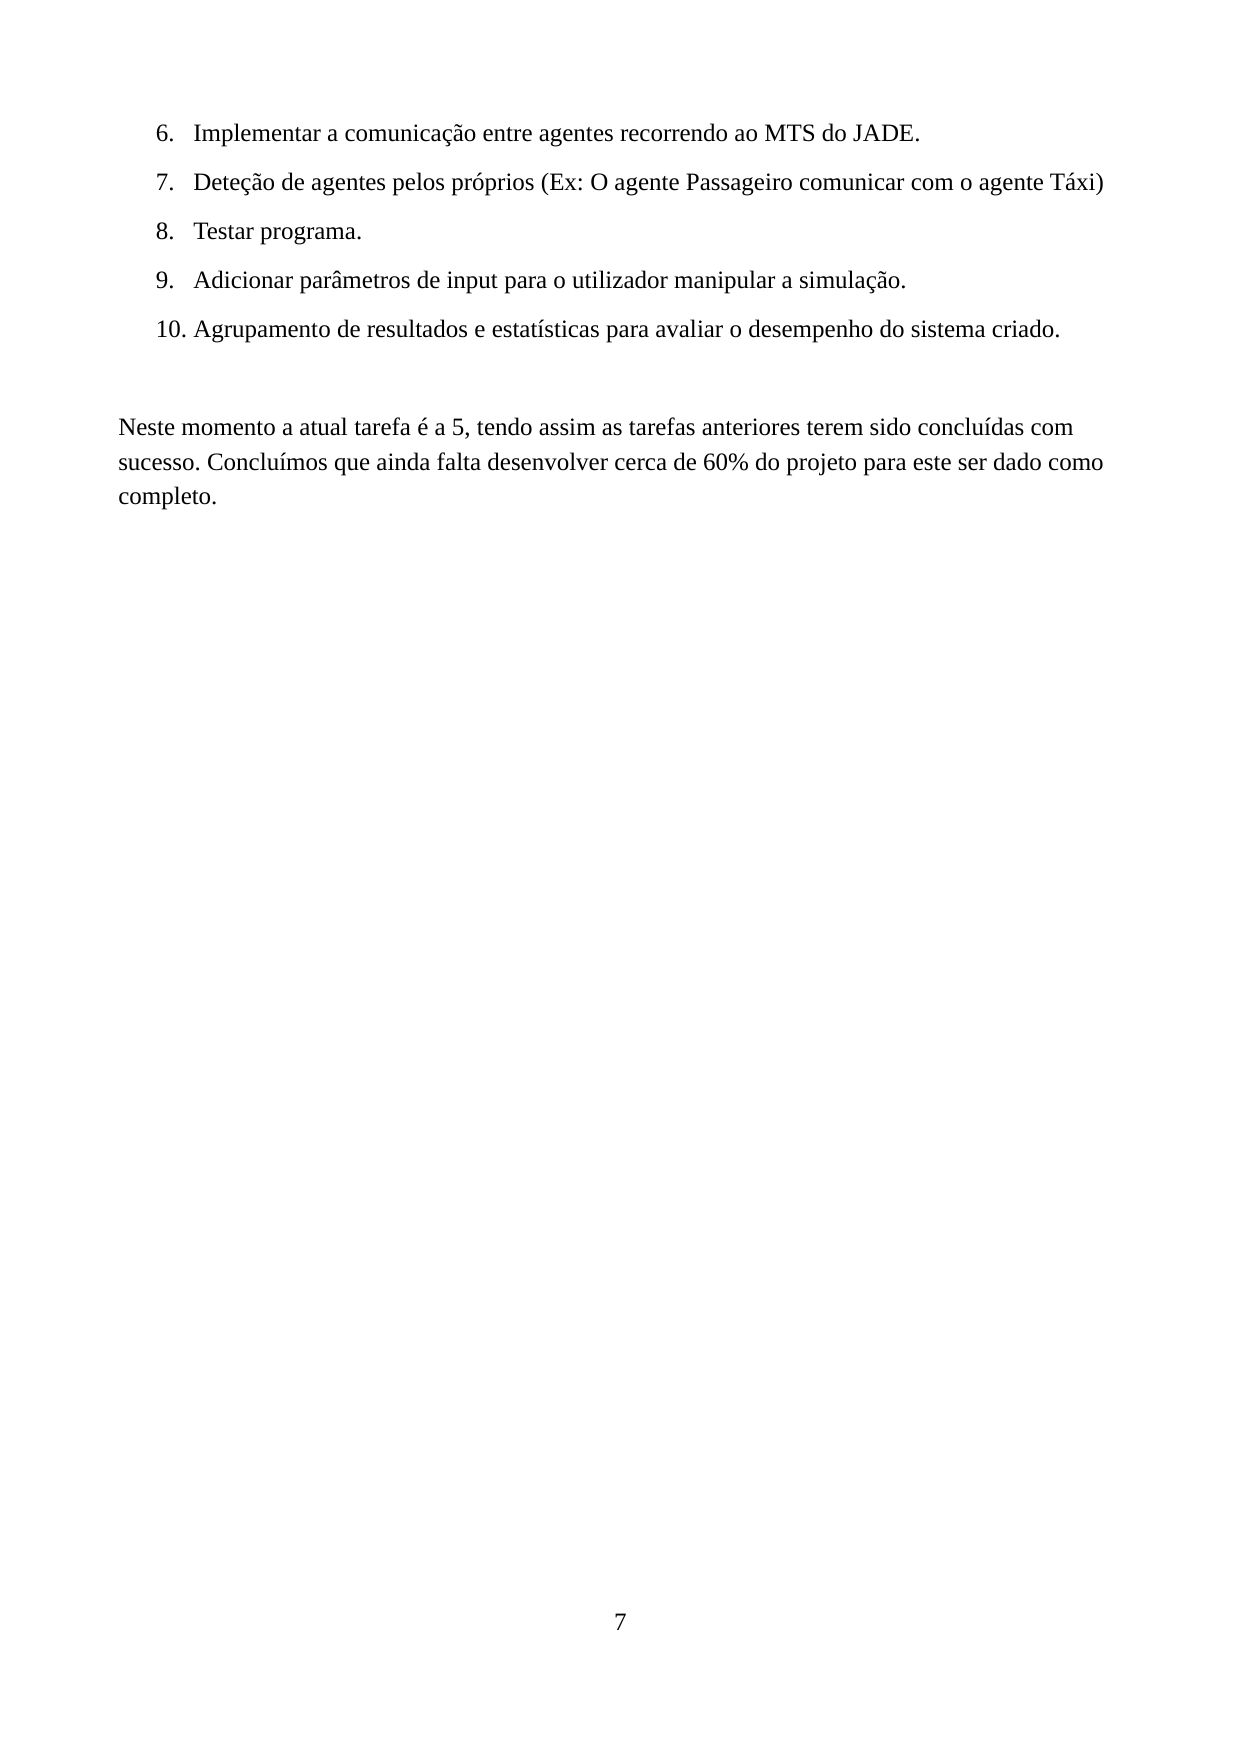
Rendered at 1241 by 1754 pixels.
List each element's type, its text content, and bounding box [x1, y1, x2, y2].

text Neste momento a atual tarefa é a 5, tendo assim as tarefas anteriores terem sido concluídas com sucesso. Concluímos que ainda falta desenvolver cerca de 60% do projeto para este ser dado como completo. [118, 412, 1122, 510]
list Testar programa. [156, 216, 1122, 245]
list Adicionar parâmetros de input para o utilizador manipular a simulação. [156, 265, 1122, 294]
list Agrupamento de resultados e estatísticas para avaliar o desempenho do sistema criado. [156, 314, 1122, 343]
list Implementar a comunicação entre agentes recorrendo ao MTS do JADE. [156, 118, 1122, 147]
list Deteção de agentes pelos próprios (Ex: O agente Passageiro comunicar com o agente Táxi) [156, 167, 1122, 196]
